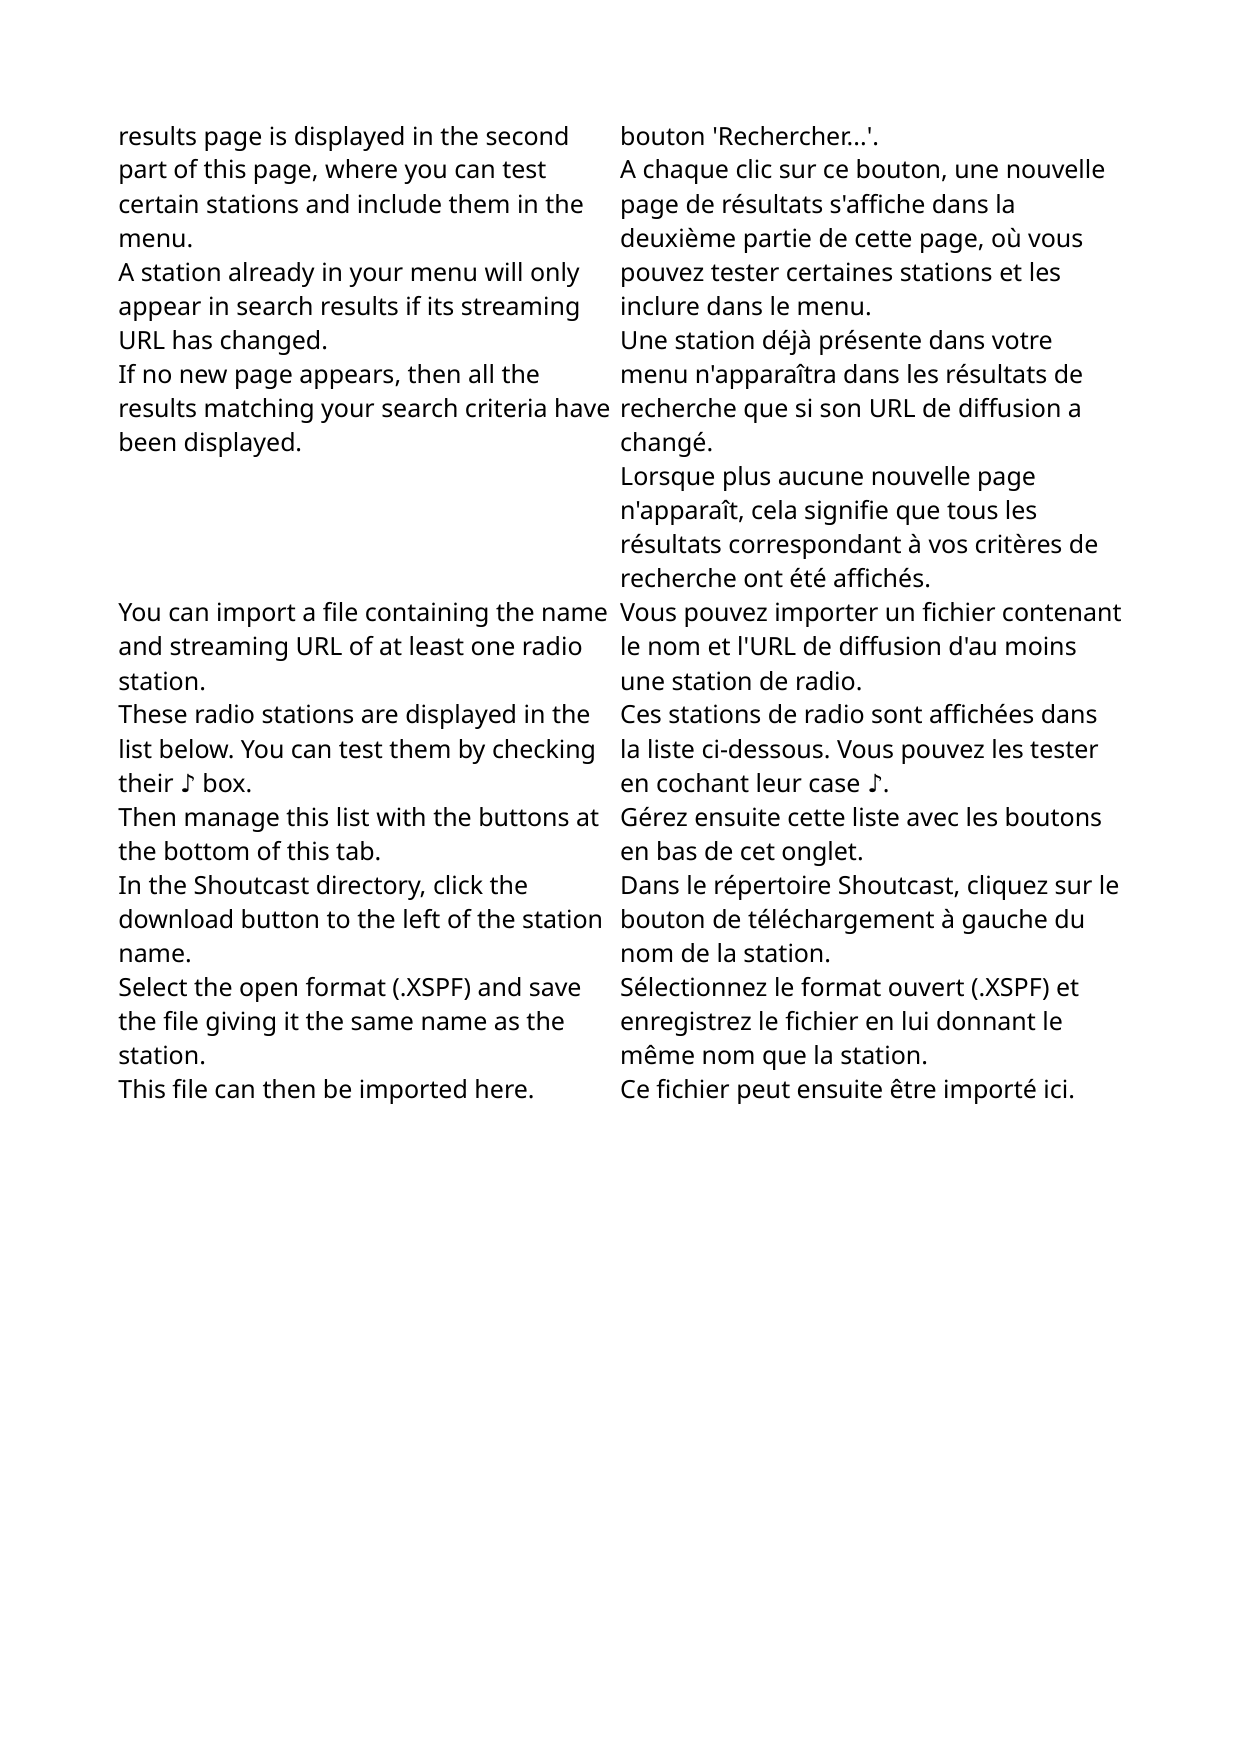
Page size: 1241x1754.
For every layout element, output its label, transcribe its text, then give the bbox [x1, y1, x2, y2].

table_cell [620, 1106, 1122, 1140]
table_cell [620, 1583, 1122, 1617]
table_cell [620, 1310, 1122, 1344]
table_cell [620, 1549, 1122, 1583]
table_cell bouton 'Rechercher...'. A chaque clic sur ce bouton, une nouvelle page de résultats s'affiche dans la deuxième partie de cette page, où vous pouvez tester certaines stations et les inclure dans le menu. Une station déjà présente dans votre menu n'apparaîtra dans les résultats de recherche que si son URL de diffusion a changé. Lorsque plus aucune nouvelle page n'apparaît, cela signifie que tous les résultats correspondant à vos critères de recherche ont été affichés. [620, 118, 1122, 595]
table_cell [118, 1276, 620, 1310]
table_cell [620, 1481, 1122, 1515]
table_cell Dans le répertoire Shoutcast, cliquez sur le bouton de téléchargement à gauche du nom de la station. Sélectionnez le format ouvert (.XSPF) et enregistrez le fichier en lui donnant le même nom que la station. Ce fichier peut ensuite être importé ici. [620, 868, 1122, 1106]
table_cell Vous pouvez importer un fichier contenant le nom et l'URL de diffusion d'au moins une station de radio. Ces stations de radio sont affichées dans la liste ci-dessous. Vous pouvez les tester en cochant leur case ♪. Gérez ensuite cette liste avec les boutons en bas de cet onglet. [620, 595, 1122, 867]
table_cell [118, 1379, 620, 1412]
table_cell [620, 1344, 1122, 1378]
table_cell [620, 1208, 1122, 1242]
table_cell [118, 1344, 620, 1378]
table_cell [620, 1515, 1122, 1549]
table_cell [118, 1208, 620, 1242]
table_cell [620, 1242, 1122, 1276]
table_cell results page is displayed in the second part of this page, where you can test certain stations and include them in the menu. A station already in your menu will only appear in search results if its streaming URL has changed. If no new page appears, then all the results matching your search criteria have been displayed. [118, 118, 620, 595]
table_cell [118, 1106, 620, 1140]
table_cell [620, 1276, 1122, 1310]
table_cell [118, 1447, 620, 1481]
table_cell [118, 1583, 620, 1617]
table_cell [118, 1549, 620, 1583]
table_cell [118, 1310, 620, 1344]
table_cell [620, 1413, 1122, 1447]
table_cell [118, 1515, 620, 1549]
table_cell [118, 1242, 620, 1276]
table_cell [620, 1379, 1122, 1412]
table_cell You can import a file containing the name and streaming URL of at least one radio station. These radio stations are displayed in the list below. You can test them by checking their ♪ box. Then manage this list with the buttons at the bottom of this tab. [118, 595, 620, 867]
table_cell [620, 1140, 1122, 1174]
table_cell In the Shoutcast directory, click the download button to the left of the station name. Select the open format (.XSPF) and save the file giving it the same name as the station. This file can then be imported here. [118, 868, 620, 1106]
table_cell [118, 1174, 620, 1208]
table_cell [118, 1140, 620, 1174]
table_cell [118, 1413, 620, 1447]
table_cell [620, 1447, 1122, 1481]
table_cell [620, 1174, 1122, 1208]
table_cell [118, 1481, 620, 1515]
